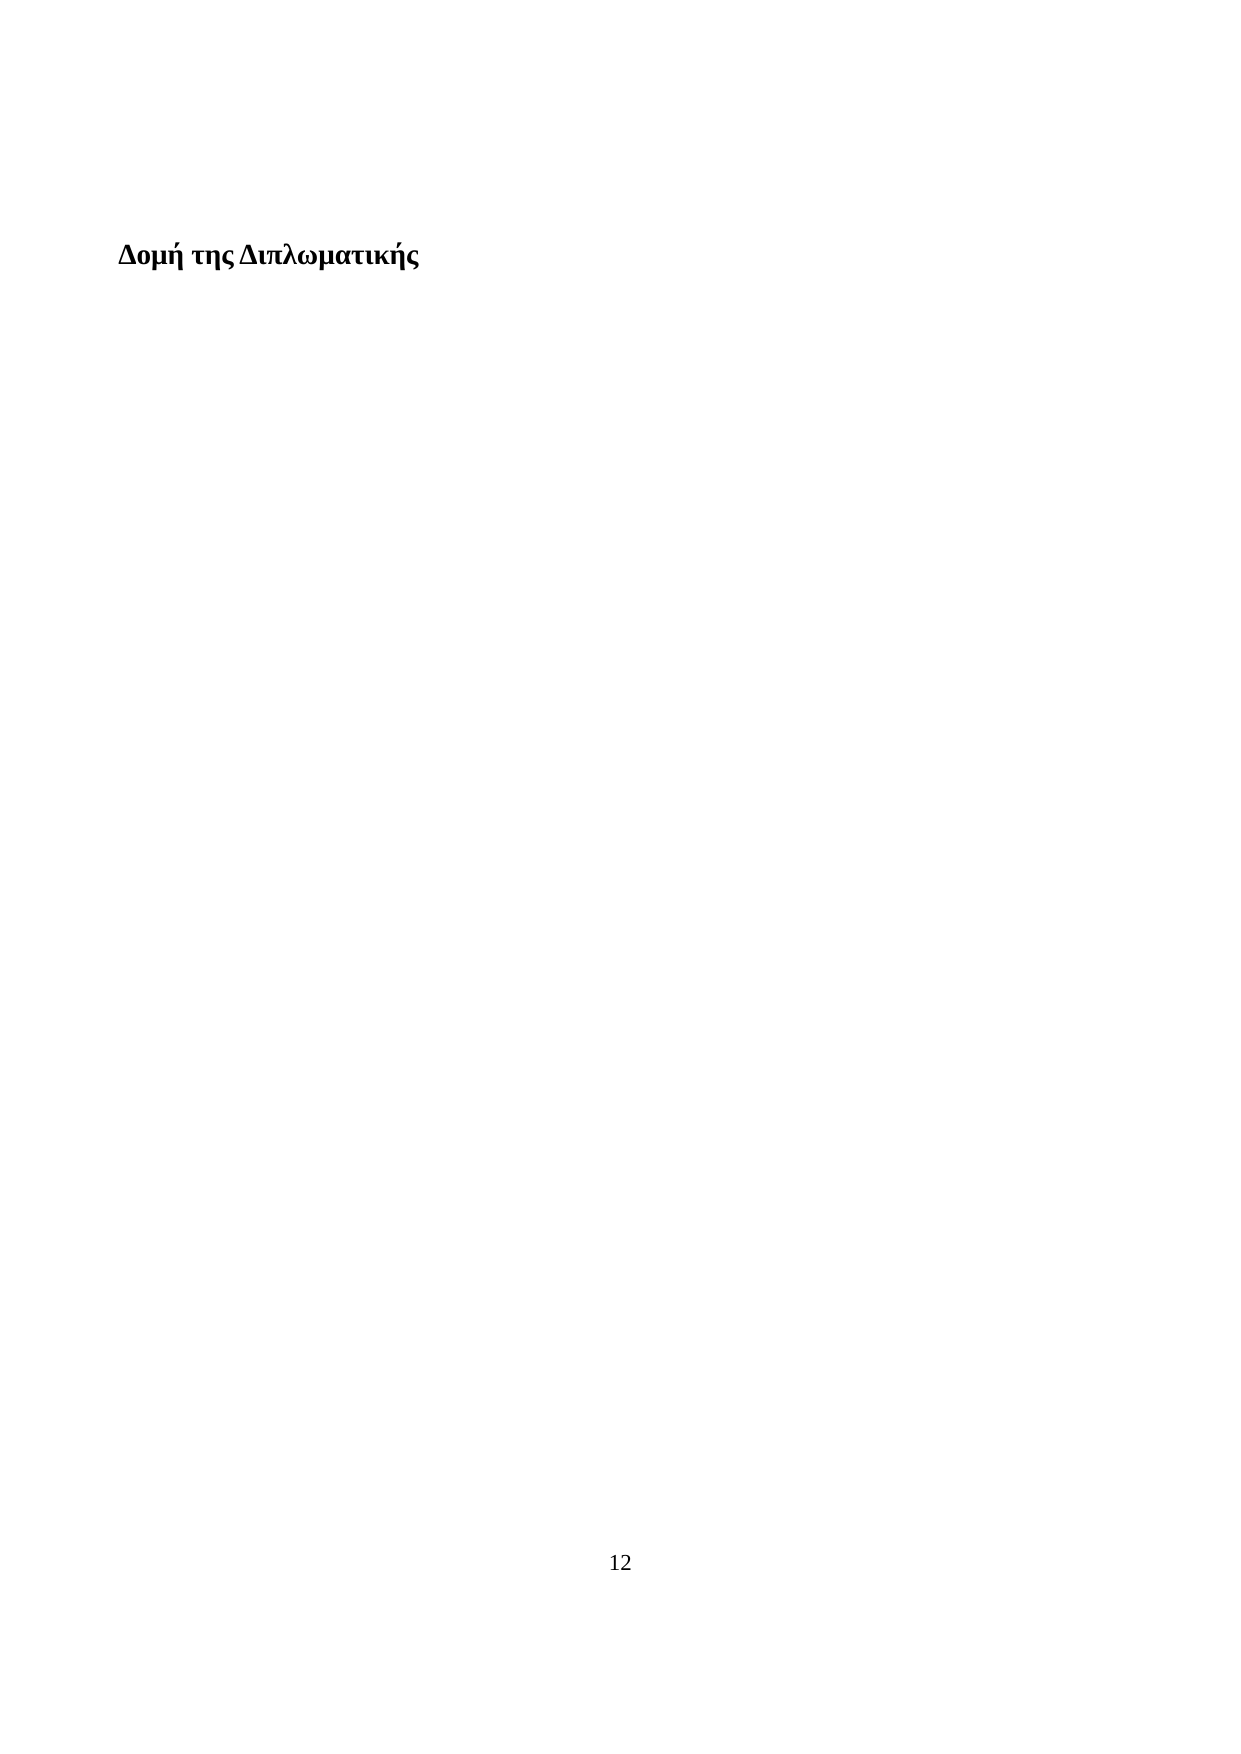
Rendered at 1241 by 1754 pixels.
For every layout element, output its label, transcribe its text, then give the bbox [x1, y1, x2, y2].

subtitle Δομή της Διπλωματικής [118, 237, 1122, 271]
